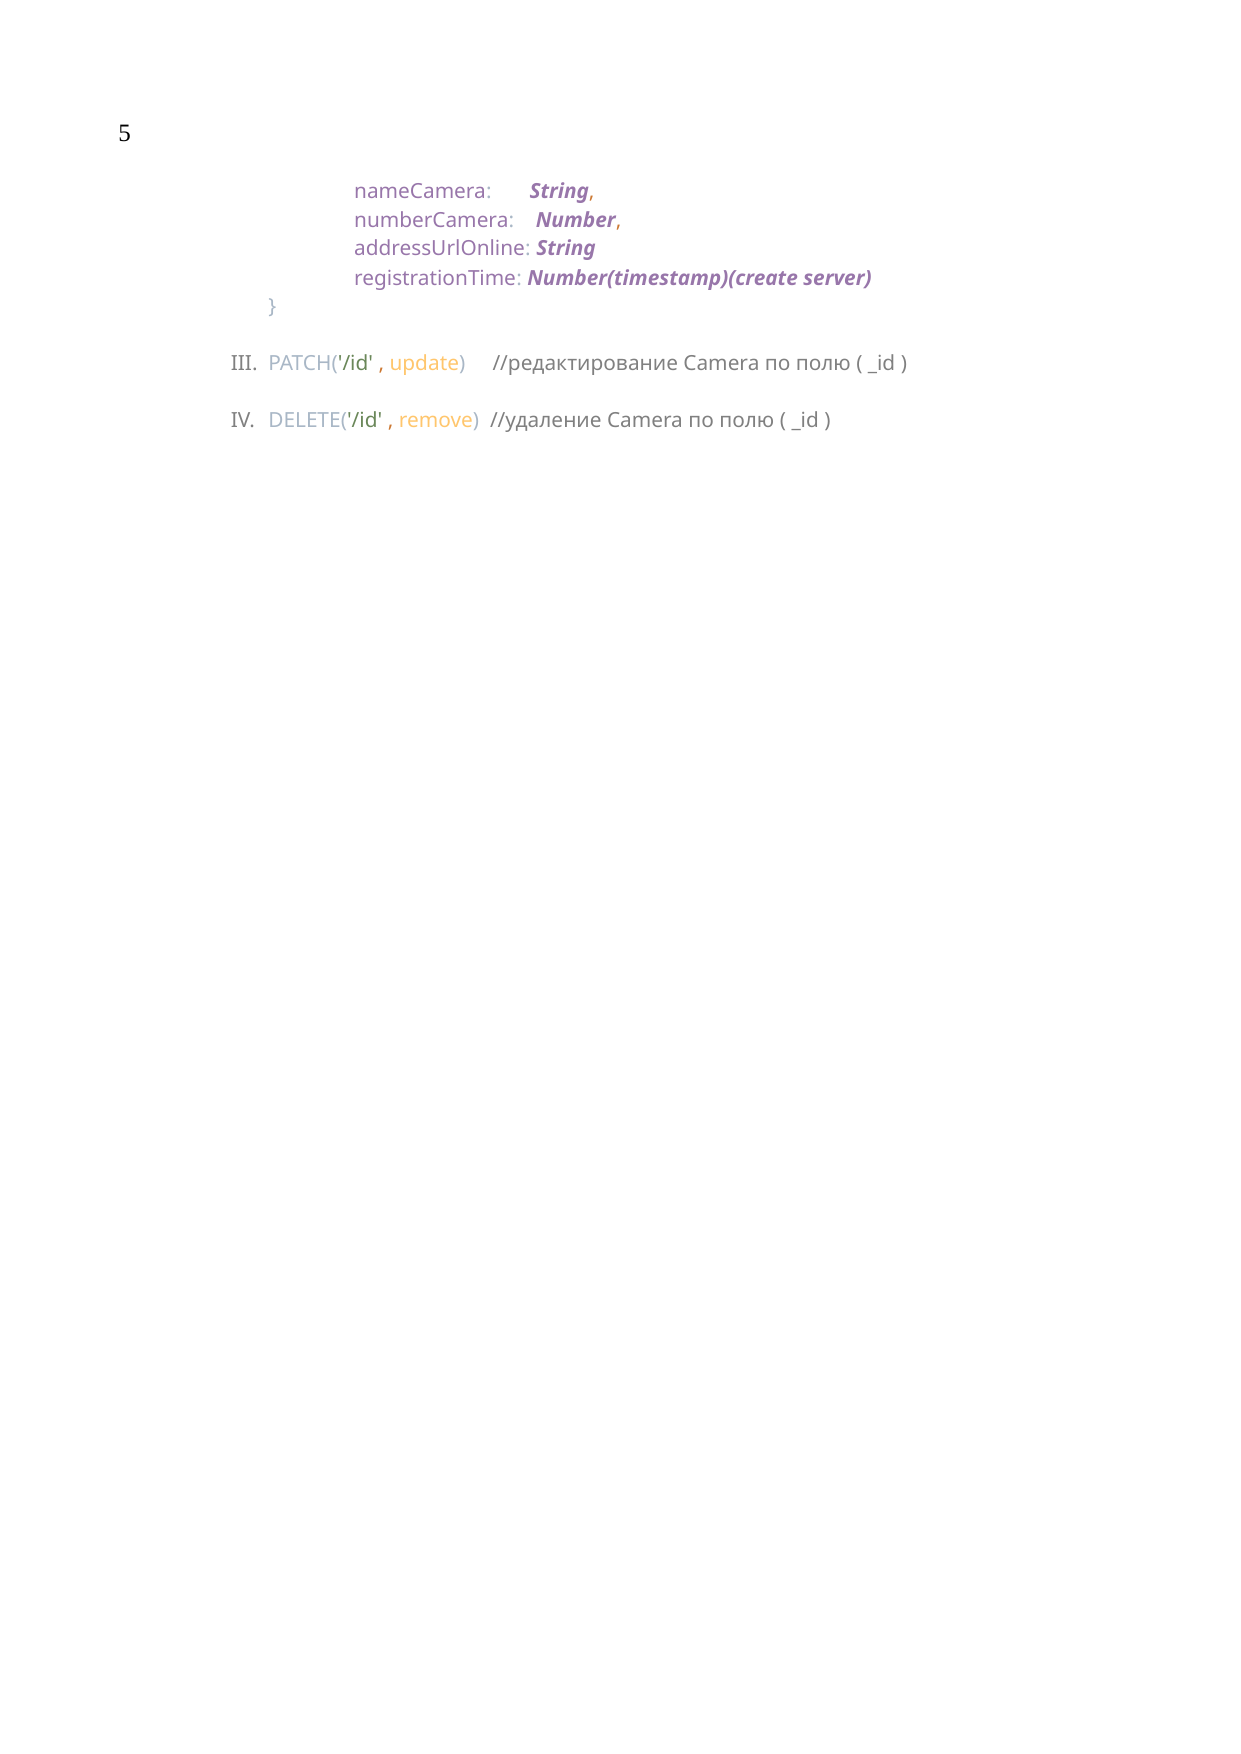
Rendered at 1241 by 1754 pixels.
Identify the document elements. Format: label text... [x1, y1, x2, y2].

list DELETE('/id' , remove) //удаление Camera по полю ( _id ) [231, 406, 1122, 434]
list nameCamera: String, numberCamera: Number, addressUrlOnline: String registrationTime: Number(timestamp)(create server) } [231, 176, 1122, 319]
list PATCH('/id' , update) //редактирование Camera по полю ( _id ) [231, 348, 1122, 377]
